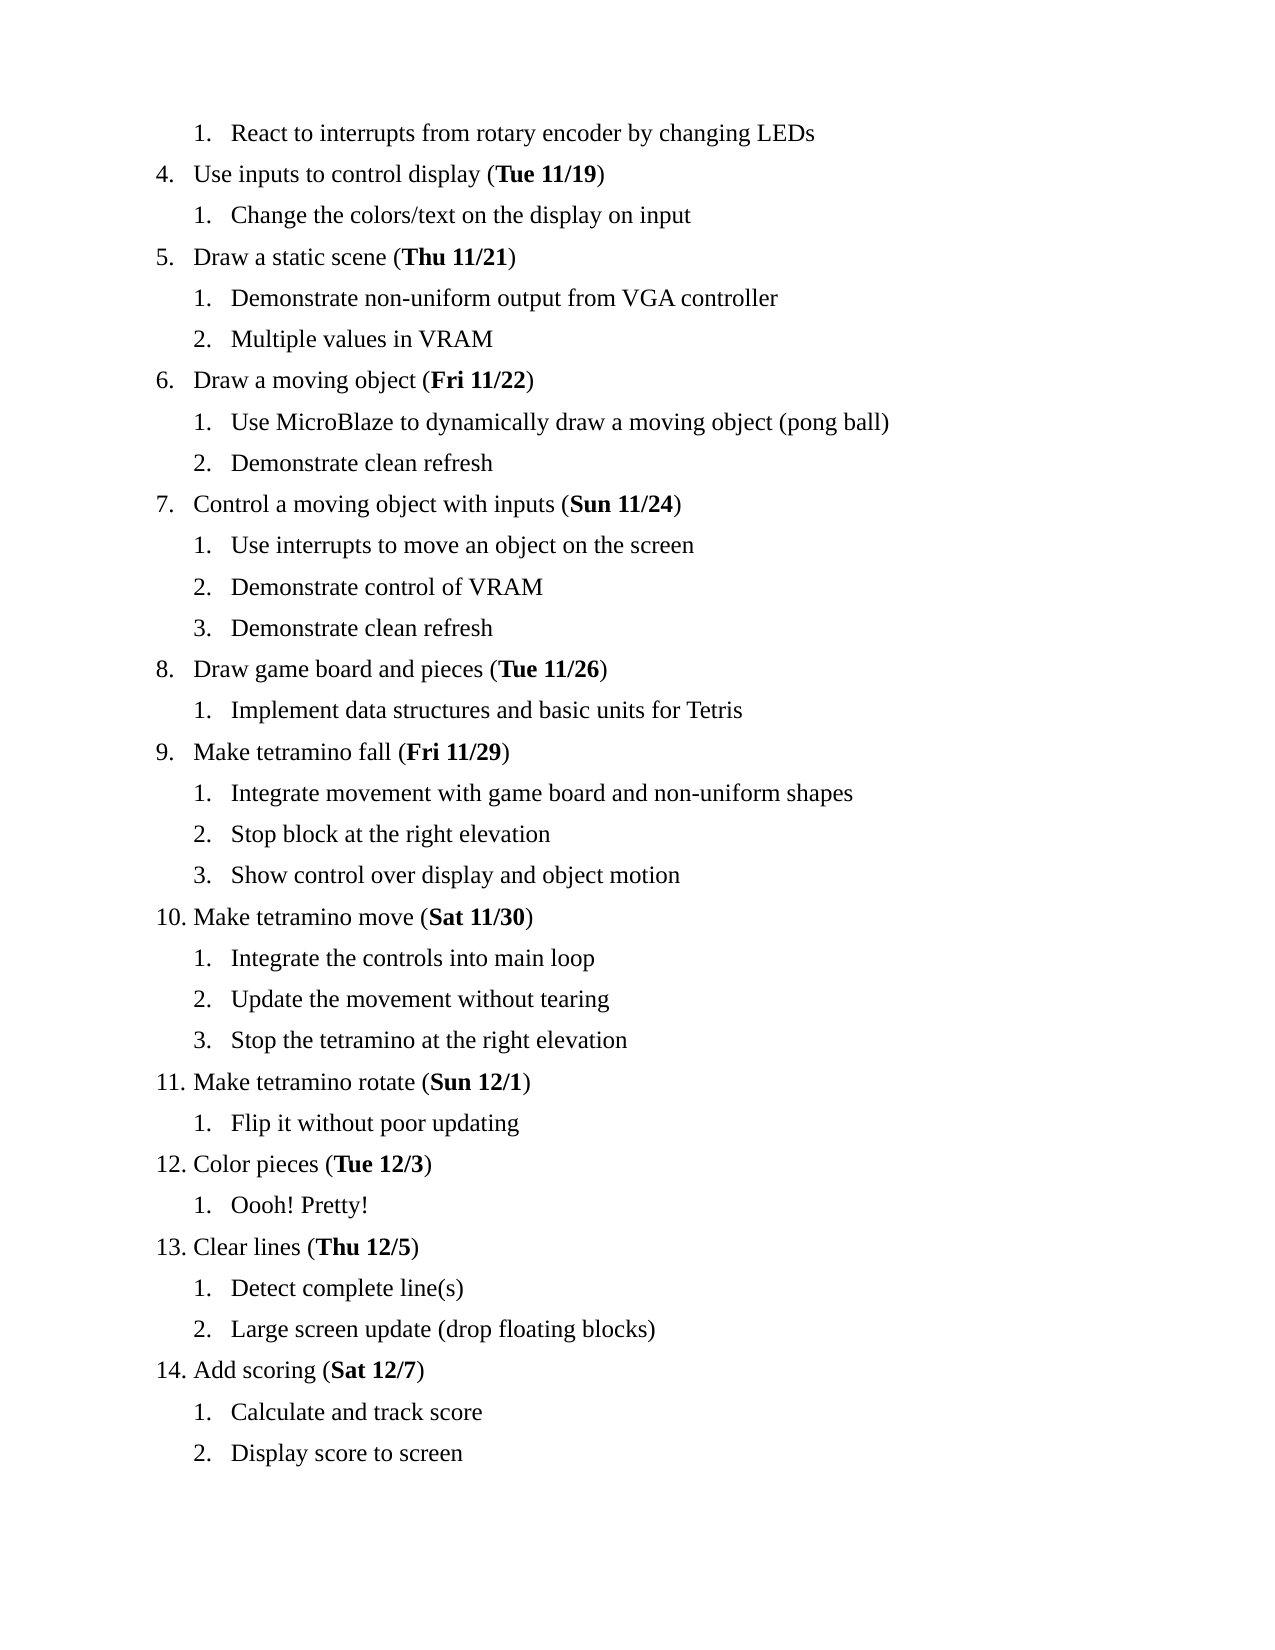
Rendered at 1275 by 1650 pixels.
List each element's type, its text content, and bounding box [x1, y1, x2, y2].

list Change the colors/text on the display on input [193, 201, 1157, 229]
list Draw a moving object (Fri 11/22) [156, 366, 1157, 394]
list Draw a static scene (Thu 11/21) [156, 242, 1157, 271]
list Calculate and track score [193, 1397, 1157, 1426]
list Large screen update (drop floating blocks) [193, 1314, 1157, 1343]
list Make tetramino rotate (Sun 12/1) [156, 1067, 1157, 1096]
list Integrate the controls into main loop [193, 943, 1157, 972]
list Draw game board and pieces (Tue 11/26) [156, 654, 1157, 683]
list Integrate movement with game board and non-uniform shapes [193, 778, 1157, 807]
list Oooh! Pretty! [193, 1191, 1157, 1219]
list Add scoring (Sat 12/7) [156, 1356, 1157, 1384]
list Use inputs to control display (Tue 11/19) [156, 159, 1157, 188]
list React to interrupts from rotary encoder by changing LEDs [193, 118, 1157, 147]
list Use interrupts to move an object on the screen [193, 531, 1157, 559]
list Show control over display and object motion [193, 861, 1157, 889]
list Control a moving object with inputs (Sun 11/24) [156, 489, 1157, 518]
list Display score to screen [193, 1438, 1157, 1467]
list Make tetramino fall (Fri 11/29) [156, 737, 1157, 766]
list Detect complete line(s) [193, 1273, 1157, 1302]
list Implement data structures and basic units for Tetris [193, 696, 1157, 724]
list Demonstrate non-uniform output from VGA controller [193, 283, 1157, 312]
list Demonstrate control of VRAM [193, 572, 1157, 601]
list Clear lines (Thu 12/5) [156, 1232, 1157, 1261]
list Make tetramino move (Sat 11/30) [156, 902, 1157, 931]
list Flip it without poor updating [193, 1108, 1157, 1137]
list Color pieces (Tue 12/3) [156, 1149, 1157, 1178]
list Demonstrate clean refresh [193, 448, 1157, 477]
list Stop the tetramino at the right elevation [193, 1026, 1157, 1054]
list Multiple values in VRAM [193, 324, 1157, 353]
list Demonstrate clean refresh [193, 613, 1157, 642]
list Use MicroBlaze to dynamically draw a moving object (pong ball) [193, 407, 1157, 436]
list Stop block at the right elevation [193, 819, 1157, 848]
list Update the movement without tearing [193, 984, 1157, 1013]
